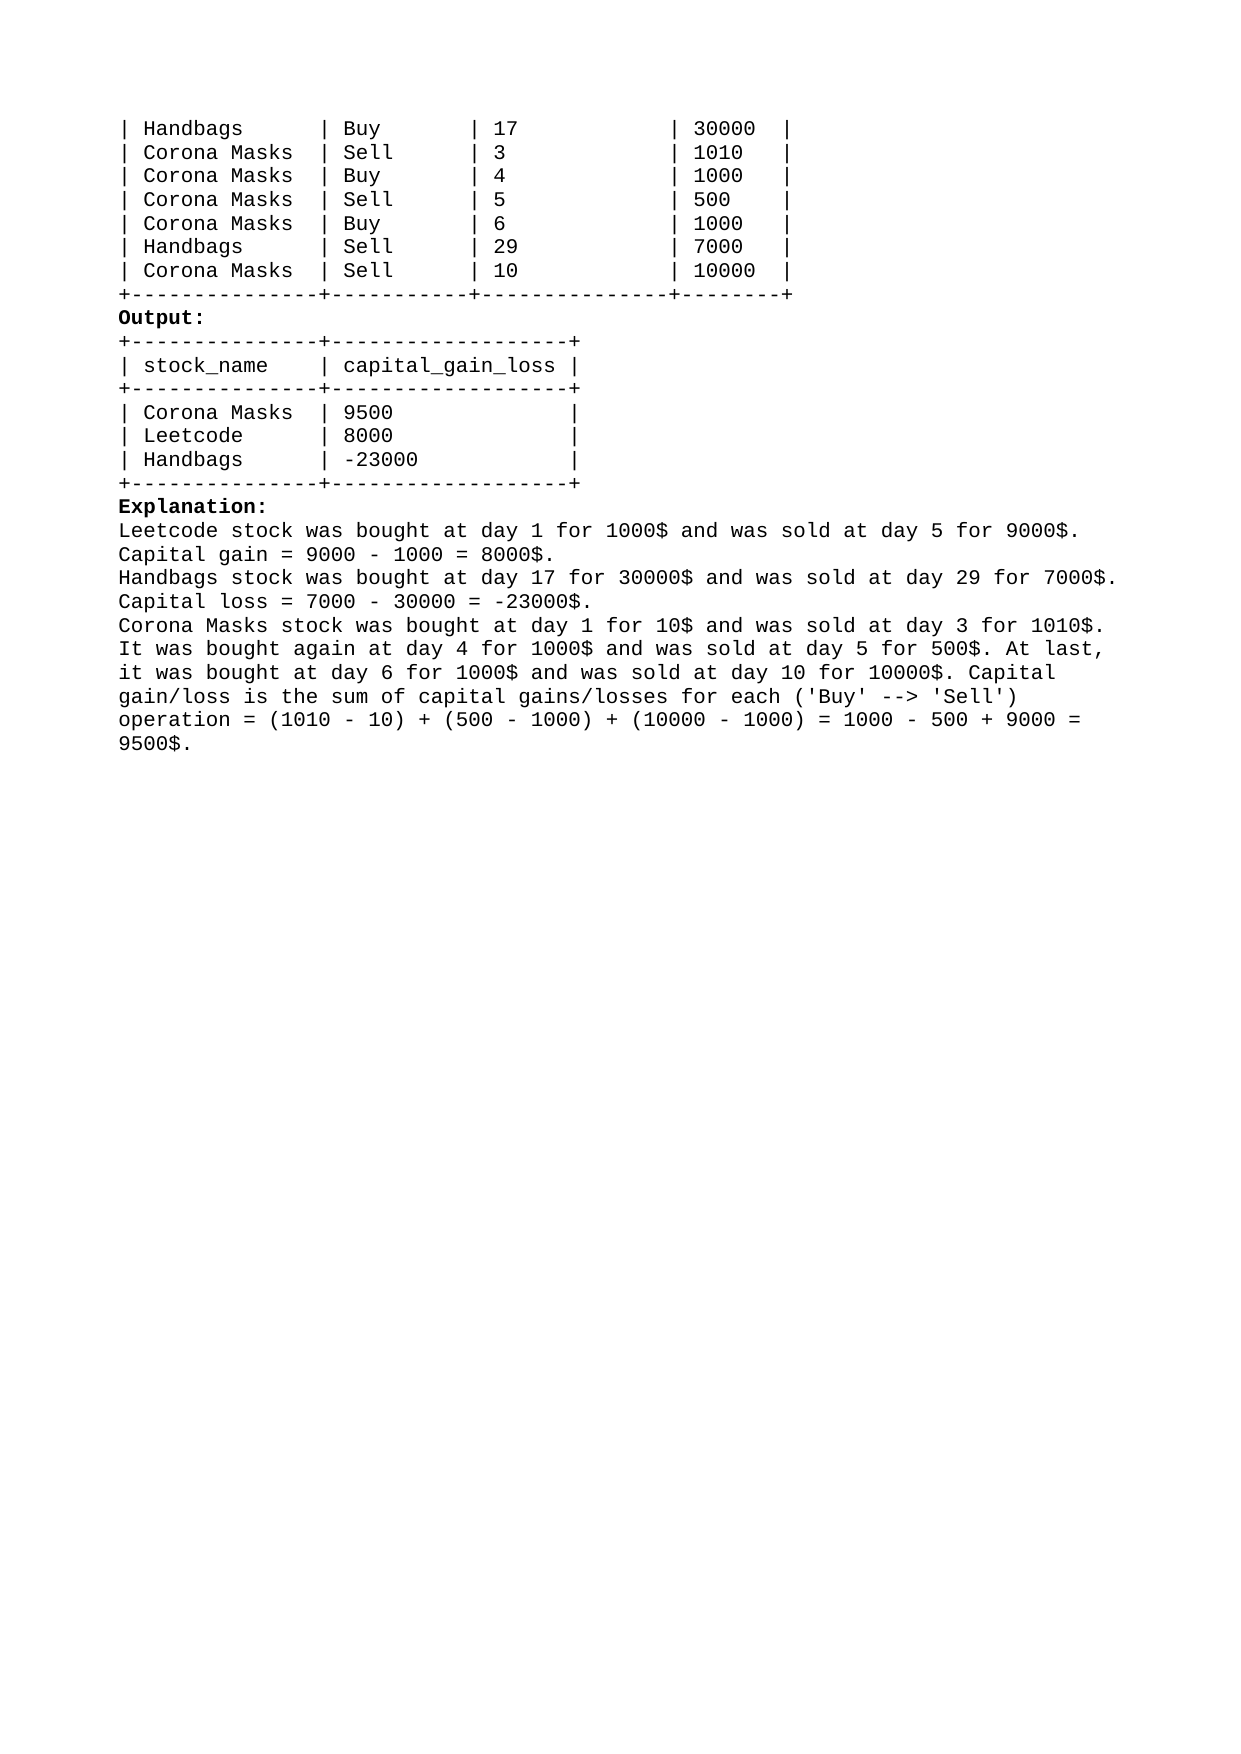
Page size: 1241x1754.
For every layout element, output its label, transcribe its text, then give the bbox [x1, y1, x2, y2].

text +---------------+-----------+---------------+--------+ [118, 284, 1122, 307]
text +---------------+-------------------+ [118, 331, 1122, 354]
text | Corona Masks | Buy | 6 | 1000 | [118, 213, 1122, 236]
text Leetcode stock was bought at day 1 for 1000$ and was sold at day 5 for 9000$. Capital gain = 9000 - 1000 = 8000$. [118, 520, 1122, 567]
text | Leetcode | 8000 | [118, 426, 1122, 449]
text Corona Masks stock was bought at day 1 for 10$ and was sold at day 3 for 1010$. It was bought again at day 4 for 1000$ and was sold at day 5 for 500$. At last, it was bought at day 6 for 1000$ and was sold at day 10 for 10000$. Capital gain/loss is the sum of capital gains/losses for each ('Buy' --> 'Sell') operation = (1010 - 10) + (500 - 1000) + (10000 - 1000) = 1000 - 500 + 9000 = 9500$. [118, 615, 1122, 757]
text Handbags stock was bought at day 17 for 30000$ and was sold at day 29 for 7000$. Capital loss = 7000 - 30000 = -23000$. [118, 567, 1122, 615]
text | stock_name | capital_gain_loss | [118, 354, 1122, 378]
text Explanation: [118, 496, 1122, 520]
text | Corona Masks | 9500 | [118, 402, 1122, 426]
text +---------------+-------------------+ [118, 473, 1122, 496]
text | Handbags | Buy | 17 | 30000 | [118, 118, 1122, 142]
text | Corona Masks | Sell | 10 | 10000 | [118, 260, 1122, 284]
text Output: [118, 307, 1122, 331]
text | Handbags | -23000 | [118, 449, 1122, 473]
text | Corona Masks | Sell | 5 | 500 | [118, 189, 1122, 213]
text | Handbags | Sell | 29 | 7000 | [118, 236, 1122, 260]
text +---------------+-------------------+ [118, 378, 1122, 402]
text | Corona Masks | Sell | 3 | 1010 | [118, 142, 1122, 165]
text | Corona Masks | Buy | 4 | 1000 | [118, 165, 1122, 189]
